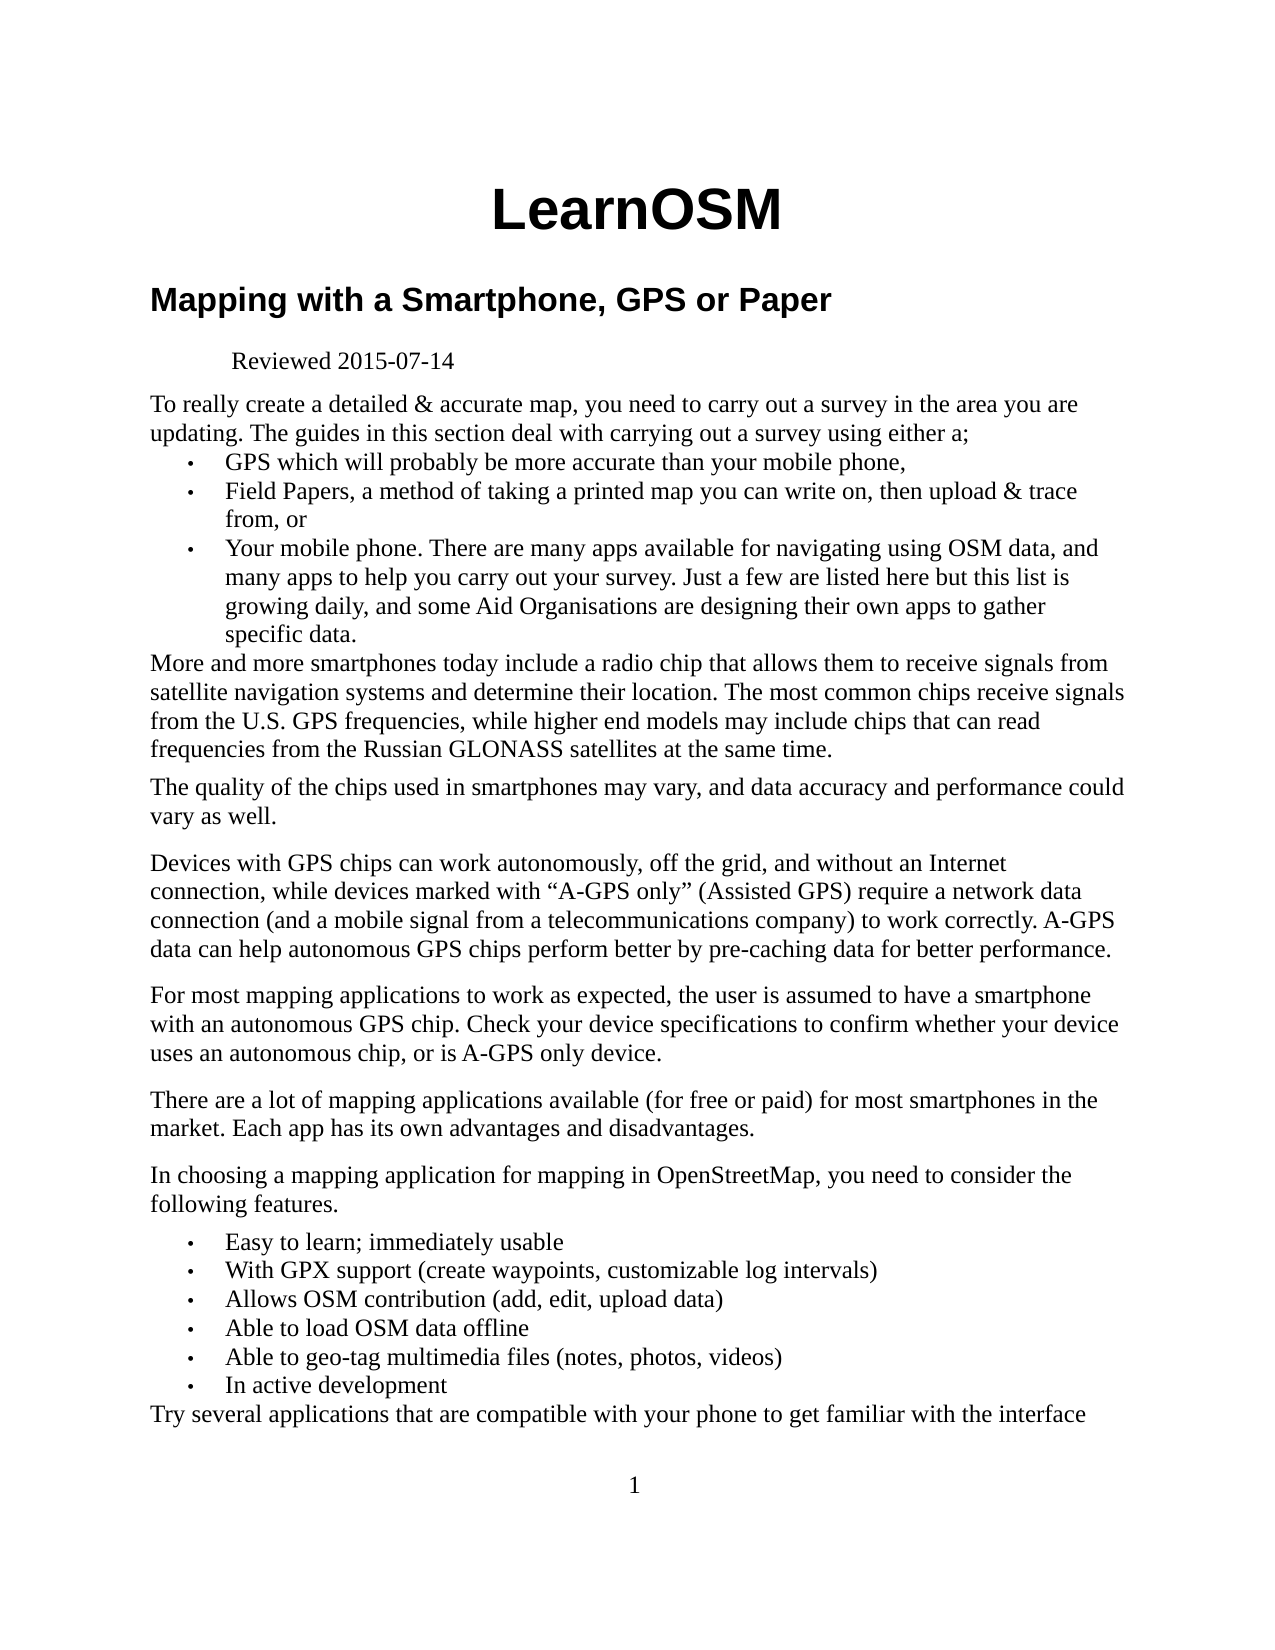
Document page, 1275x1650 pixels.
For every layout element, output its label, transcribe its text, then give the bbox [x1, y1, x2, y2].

text To really create a detailed & accurate map, you need to carry out a survey in the area you are updating. The guides in this section deal with carrying out a survey using either a; [150, 389, 1125, 447]
list Able to load OSM data offline [187, 1313, 1125, 1342]
text For most mapping applications to work as expected, the user is assumed to have a smartphone with an autonomous GPS chip. Check your device specifications to confirm whether your device uses an autonomous chip, or is A-GPS only device. [150, 981, 1125, 1067]
list Your mobile phone. There are many apps available for navigating using OSM data, and many apps to help you carry out your survey. Just a few are listed here but this list is growing daily, and some Aid Organisations are designing their own apps to gather specific data. [187, 533, 1125, 648]
title LearnOSM [150, 175, 1125, 242]
text The quality of the chips used in smartphones may vary, and data accuracy and performance could vary as well. [150, 772, 1125, 830]
subtitle Mapping with a Smartphone, GPS or Paper [150, 279, 1125, 318]
text More and more smartphones today include a radio chip that allows them to receive signals from satellite navigation systems and determine their location. The most common chips receive signals from the U.S. GPS frequencies, while higher end models may include chips that can read frequencies from the Russian GLONASS satellites at the same time. [150, 648, 1125, 763]
text Devices with GPS chips can work autonomously, off the grid, and without an Internet connection, while devices marked with “A-GPS only” (Assisted GPS) require a network data connection (and a mobile signal from a telecommunications company) to work correctly. A-GPS data can help autonomous GPS chips perform better by pre-caching data for better performance. [150, 848, 1125, 963]
text In choosing a mapping application for mapping in OpenStreetMap, you need to consider the following features. [150, 1160, 1125, 1218]
list In active development [187, 1370, 1125, 1399]
text Try several applications that are compatible with your phone to get familiar with the interface [150, 1399, 1125, 1428]
list Able to geo-tag multimedia files (notes, photos, videos) [187, 1342, 1125, 1370]
list Field Papers, a method of taking a printed map you can write on, then upload & trace from, or [187, 476, 1125, 533]
list With GPX support (create waypoints, customizable log intervals) [187, 1255, 1125, 1284]
text Reviewed 2015-07-14 [225, 346, 1125, 374]
text There are a lot of mapping applications available (for free or paid) for most smartphones in the market. Each app has its own advantages and disadvantages. [150, 1085, 1125, 1142]
list Easy to learn; immediately usable [187, 1227, 1125, 1255]
list GPS which will probably be more accurate than your mobile phone, [187, 447, 1125, 476]
list Allows OSM contribution (add, edit, upload data) [187, 1284, 1125, 1313]
